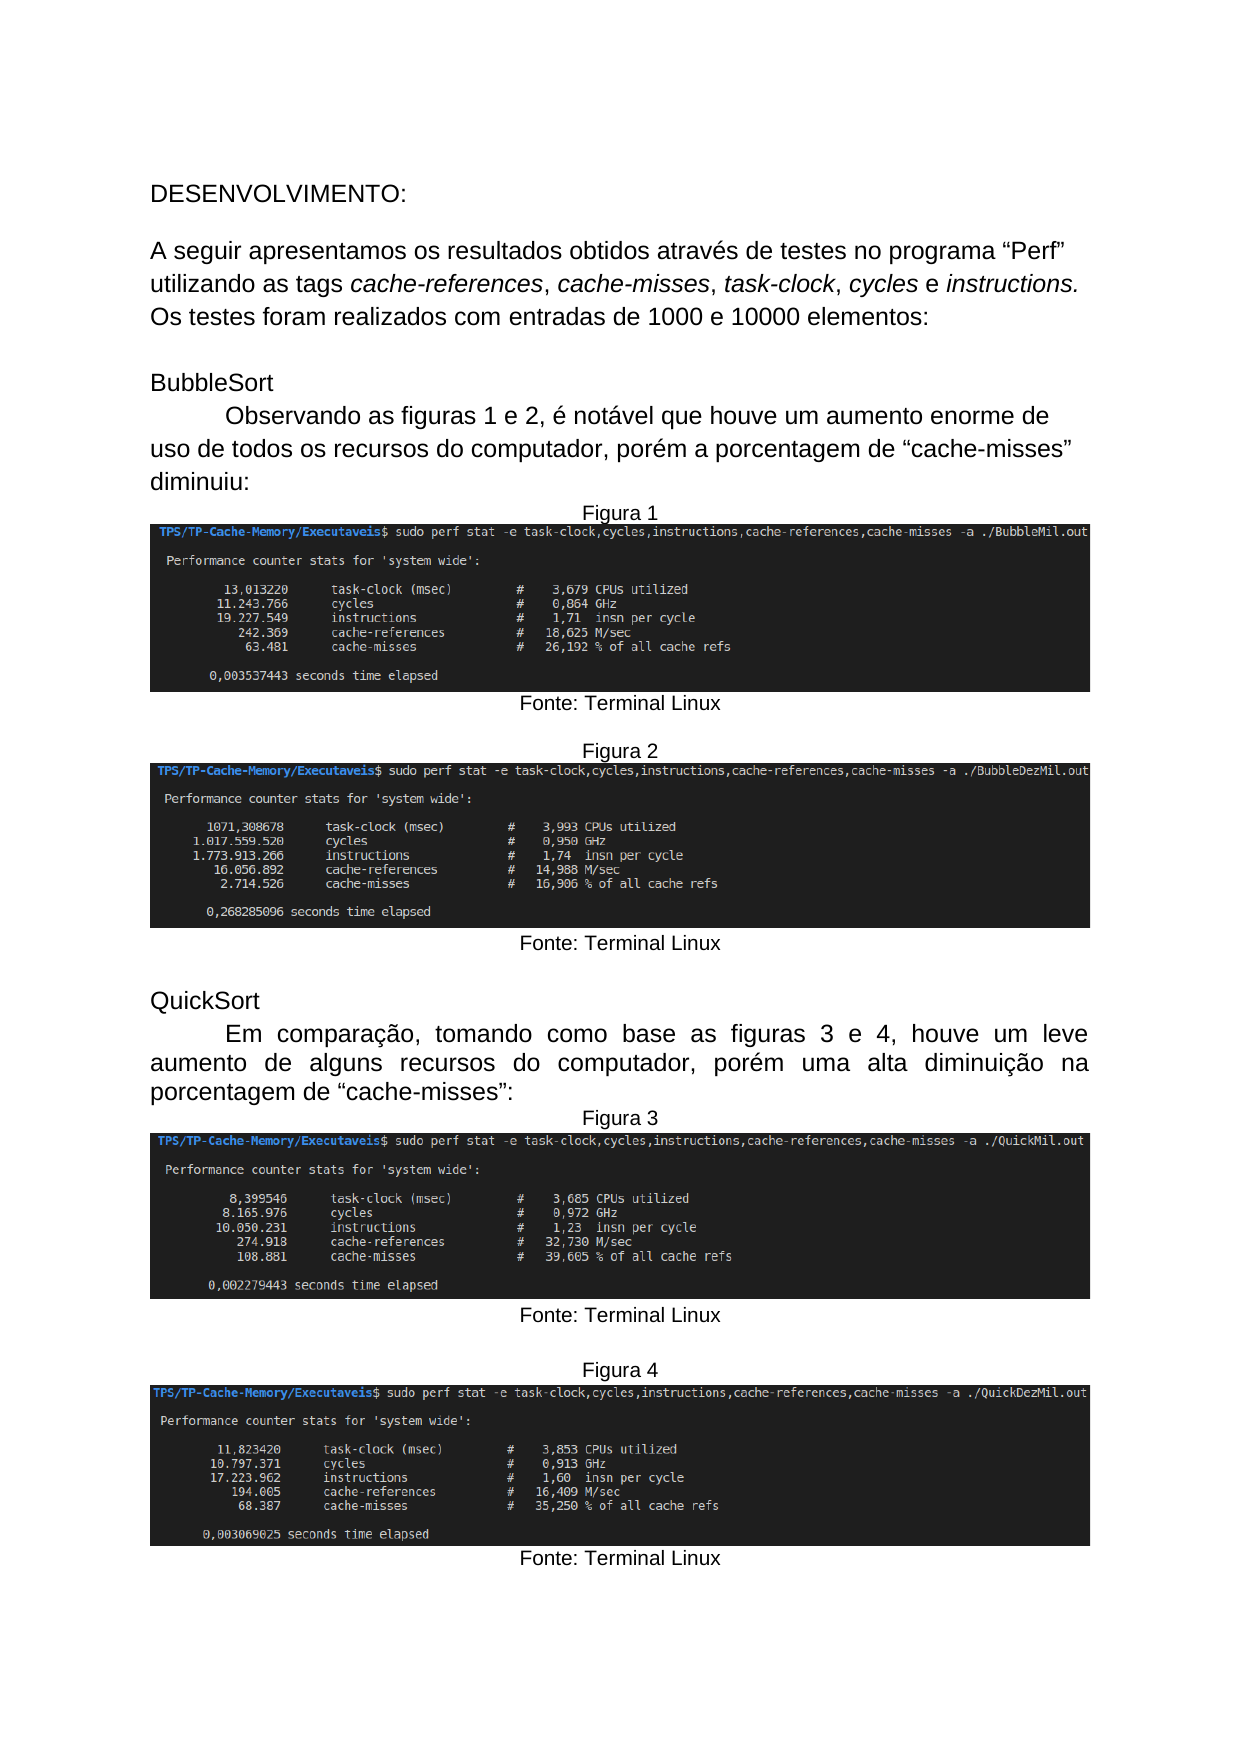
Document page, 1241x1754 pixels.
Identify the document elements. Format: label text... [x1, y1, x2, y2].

text Figura 2 [150, 739, 1090, 763]
text Figura 1 [150, 500, 1090, 524]
text Fonte: Terminal Linux [150, 931, 1090, 955]
text Figura 4 [150, 1358, 1090, 1382]
text A seguir apresentamos os resultados obtidos através de testes no programa “Perf” utilizando as tags cache-references, cache-misses, task-clock, cycles e instructions. Os testes foram realizados com entradas de 1000 e 10000 elementos: [150, 236, 1090, 331]
text Fonte: Terminal Linux [150, 1303, 1090, 1327]
text BubbleSort [150, 368, 1090, 397]
text DESENVOLVIMENTO: [150, 179, 1090, 207]
picture [150, 763, 1091, 928]
text QuickSort [150, 986, 1090, 1015]
text Observando as figuras 1 e 2, é notável que houve um aumento enorme de uso de todos os recursos do computador, porém a porcentagem de “cache-misses” diminuiu: [150, 401, 1090, 496]
text Em comparação, tomando como base as figuras 3 e 4, houve um leve aumento de alguns recursos do computador, porém uma alta diminuição na porcentagem de “cache-misses”: [150, 1019, 1090, 1106]
picture [150, 524, 1091, 692]
text Fonte: Terminal Linux [150, 1546, 1090, 1570]
picture [150, 1133, 1091, 1299]
text Fonte: Terminal Linux [150, 692, 1090, 715]
text Figura 3 [150, 1106, 1090, 1129]
picture [150, 1385, 1091, 1546]
